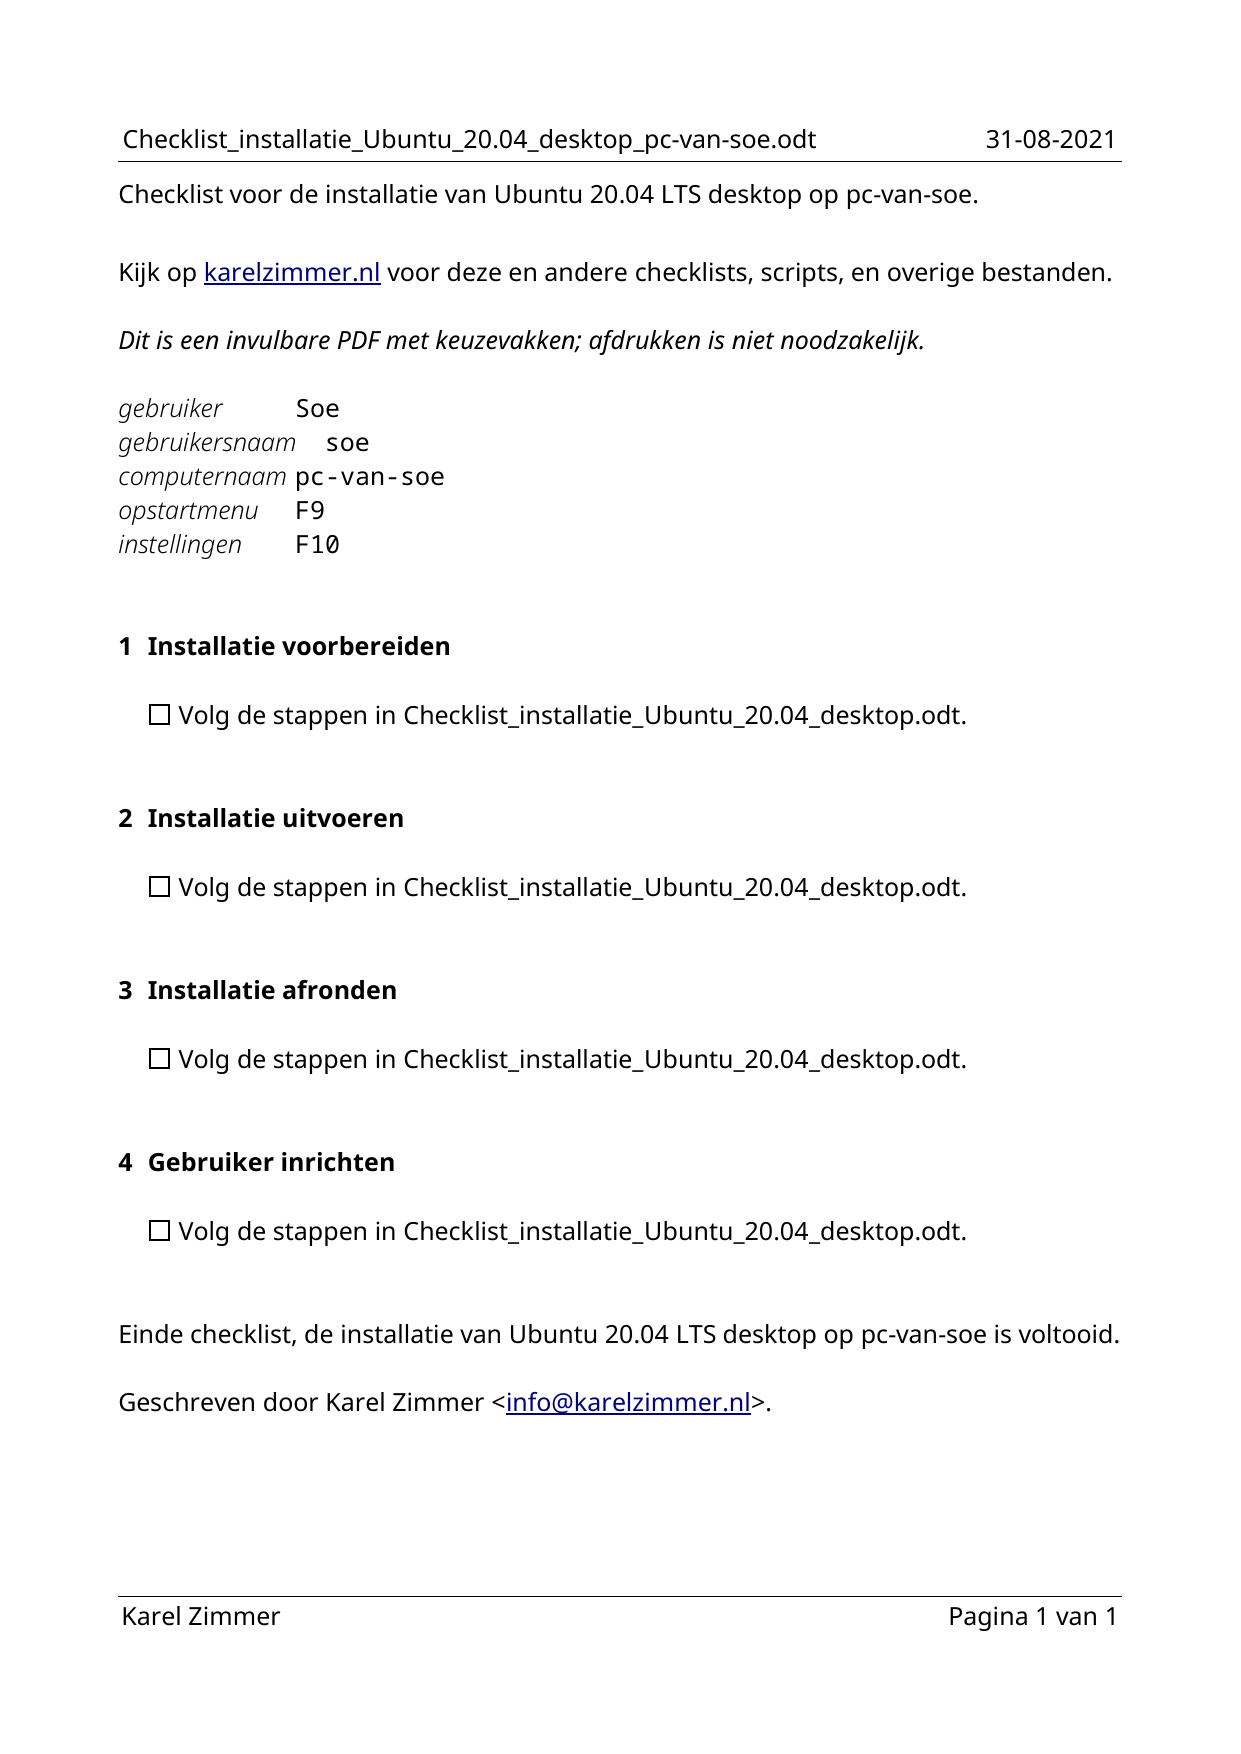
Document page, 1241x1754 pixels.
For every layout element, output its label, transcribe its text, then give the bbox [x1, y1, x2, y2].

list Installatie afronden [118, 973, 1122, 1007]
text Dit is een invulbare PDF met keuzevakken; afdrukken is niet noodzakelijk. [118, 323, 1122, 357]
table_header [141, 869, 177, 905]
table_header Volg de stappen in Checklist_installatie_Ubuntu_20.04_desktop.odt. [177, 1041, 1120, 1077]
text opstartmenu F9 [118, 493, 1122, 527]
table_header [141, 1213, 177, 1249]
text computernaam pc-van-soe [118, 459, 1122, 493]
text gebruiker Soe [118, 391, 1122, 425]
text gebruikersnaam soe [118, 425, 1122, 459]
text Kijk op karelzimmer.nl voor deze en andere checklists, scripts, en overige bestanden. [118, 255, 1122, 289]
table_header [141, 1041, 177, 1077]
table_header [141, 696, 177, 733]
text Geschreven door Karel Zimmer <info@karelzimmer.nl>. [118, 1385, 1122, 1419]
table_header Volg de stappen in Checklist_installatie_Ubuntu_20.04_desktop.odt. [177, 696, 1120, 733]
table_header Volg de stappen in Checklist_installatie_Ubuntu_20.04_desktop.odt. [177, 869, 1120, 905]
table_header Volg de stappen in Checklist_installatie_Ubuntu_20.04_desktop.odt. [177, 1213, 1120, 1249]
list Gebruiker inrichten [118, 1145, 1122, 1179]
list Installatie uitvoeren [118, 801, 1122, 834]
list Installatie voorbereiden [118, 628, 1122, 662]
text Einde checklist, de installatie van Ubuntu 20.04 LTS desktop op pc-van-soe is voltooid. [118, 1317, 1122, 1385]
text Checklist voor de installatie van Ubuntu 20.04 LTS desktop op pc-van-soe. [118, 177, 1122, 211]
text instellingen F10 [118, 527, 1122, 561]
